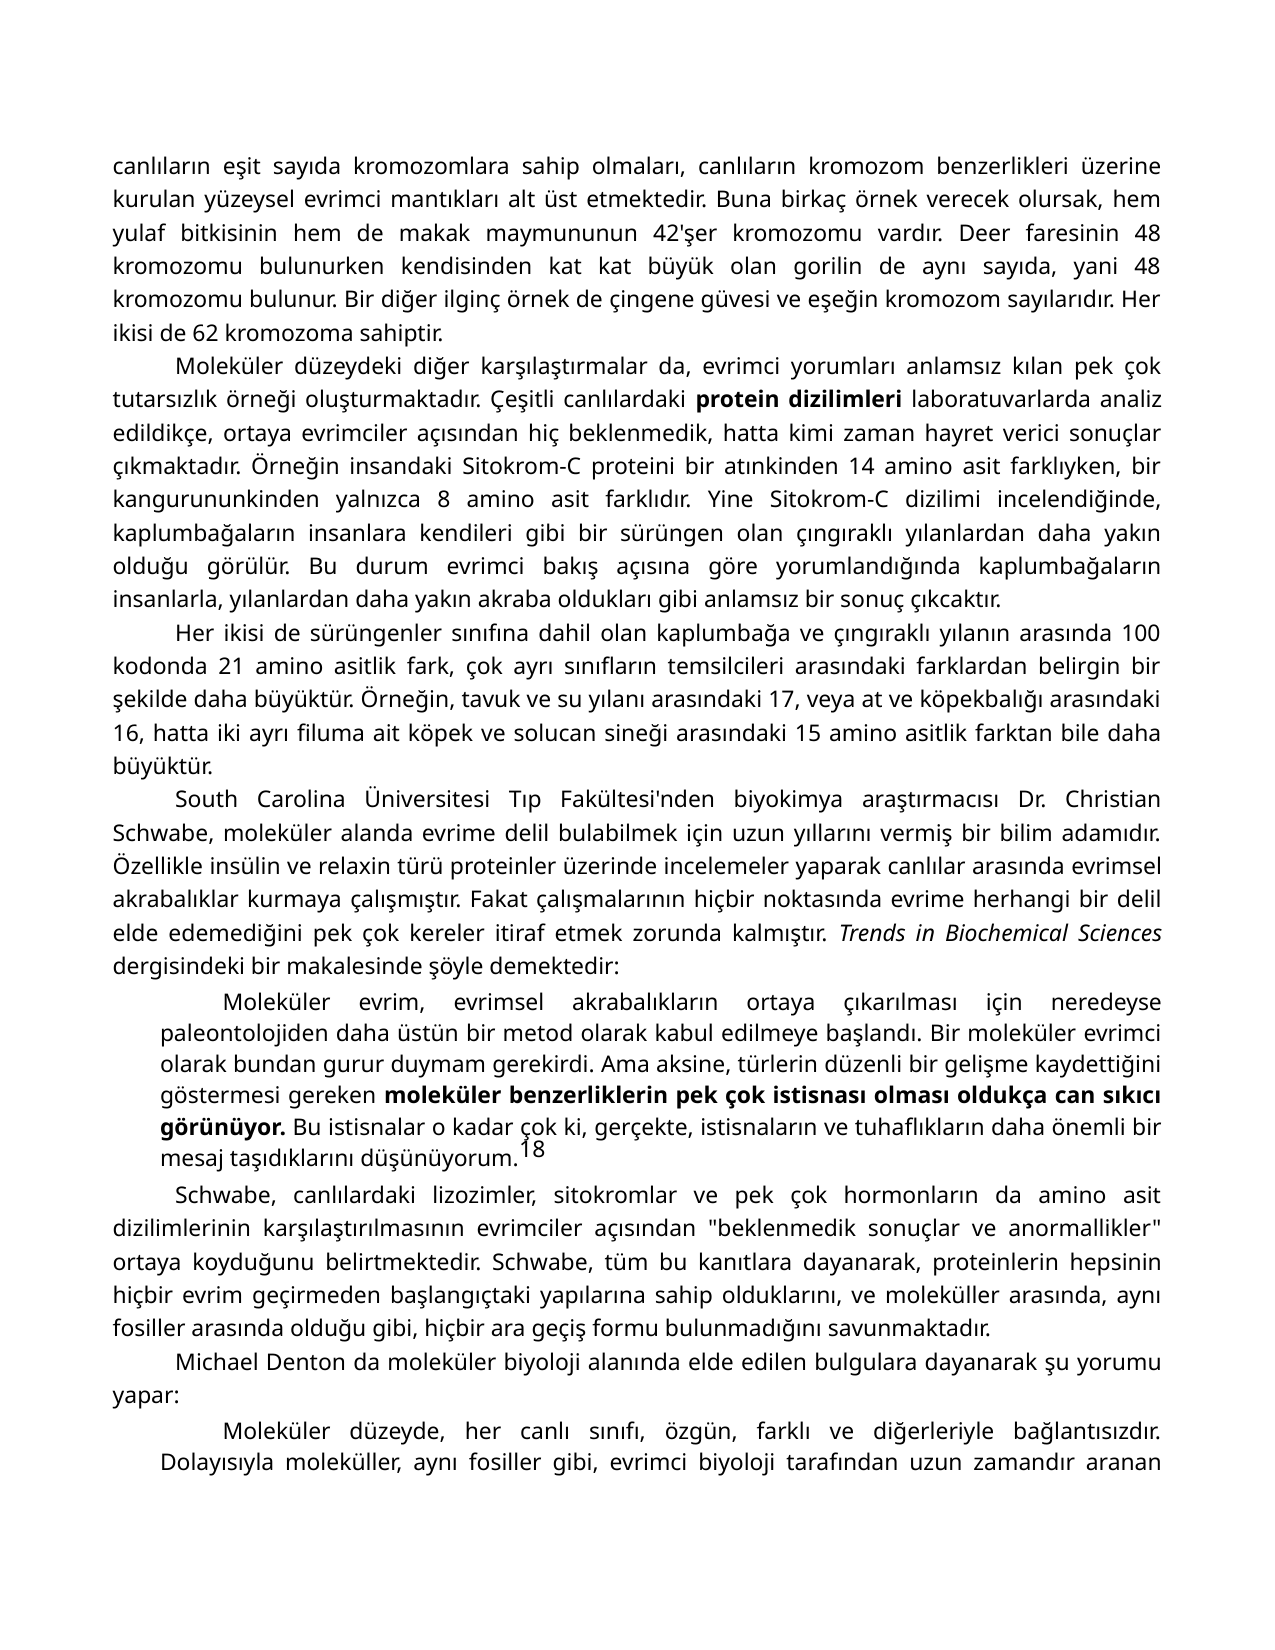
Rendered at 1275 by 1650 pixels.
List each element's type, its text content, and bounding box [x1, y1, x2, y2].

text Schwabe, canlılardaki lizozimler, sitokromlar ve pek çok hormonların da amino asit dizilimlerinin karşılaştırılmasının evrimciler açısından "beklenmedik sonuçlar ve anormallikler" ortaya koyduğunu belirtmektedir. Schwabe, tüm bu kanıtlara dayanarak, proteinlerin hepsinin hiçbir evrim geçirmeden başlangıçtaki yapılarına sahip olduklarını, ve moleküller arasında, aynı fosiller arasında olduğu gibi, hiçbir ara geçiş formu bulunmadığını savunmaktadır. [112, 1177, 1162, 1343]
text canlıların eşit sayıda kromozomlara sahip olmaları, canlıların kromozom benzerlikleri üzerine kurulan yüzeysel evrimci mantıkları alt üst etmektedir. Buna birkaç örnek verecek olursak, hem yulaf bitkisinin hem de makak maymununun 42'şer kromozomu vardır. Deer faresinin 48 kromozomu bulunurken kendisinden kat kat büyük olan gorilin de aynı sayıda, yani 48 kromozomu bulunur. Bir diğer ilginç örnek de çingene güvesi ve eşeğin kromozom sayılarıdır. Her ikisi de 62 kromozoma sahiptir. [112, 148, 1162, 348]
text Moleküler düzeyde, her canlı sınıfı, özgün, farklı ve diğerleriyle bağlantısızdır. Dolayısıyla moleküller, aynı fosiller gibi, evrimci biyoloji tarafından uzun zamandır aranan [160, 1414, 1162, 1477]
text Her ikisi de sürüngenler sınıfına dahil olan kaplumbağa ve çıngıraklı yılanın arasında 100 kodonda 21 amino asitlik fark, çok ayrı sınıfların temsilcileri arasındaki farklardan belirgin bir şekilde daha büyüktür. Örneğin, tavuk ve su yılanı arasındaki 17, veya at ve köpekbalığı arasındaki 16, hatta iki ayrı filuma ait köpek ve solucan sineği arasındaki 15 amino asitlik farktan bile daha büyüktür. [112, 614, 1162, 781]
text Michael Denton da moleküler biyoloji alanında elde edilen bulgulara dayanarak şu yorumu yapar: [112, 1343, 1162, 1410]
text Moleküler düzeydeki diğer karşılaştırmalar da, evrimci yorumları anlamsız kılan pek çok tutarsızlık örneği oluşturmaktadır. Çeşitli canlılardaki protein dizilimleri laboratuvarlarda analiz edildikçe, ortaya evrimciler açısından hiç beklenmedik, hatta kimi zaman hayret verici sonuçlar çıkmaktadır. Örneğin insandaki Sitokrom-C proteini bir atınkinden 14 amino asit farklıyken, bir kangurununkinden yalnızca 8 amino asit farklıdır. Yine Sitokrom-C dizilimi incelendiğinde, kaplumbağaların insanlara kendileri gibi bir sürüngen olan çıngıraklı yılanlardan daha yakın olduğu görülür. Bu durum evrimci bakış açısına göre yorumlandığında kaplumbağaların insanlarla, yılanlardan daha yakın akraba oldukları gibi anlamsız bir sonuç çıkcaktır. [112, 348, 1162, 614]
text South Carolina Üniversitesi Tıp Fakültesi'nden biyokimya araştırmacısı Dr. Christian Schwabe, moleküler alanda evrime delil bulabilmek için uzun yıllarını vermiş bir bilim adamıdır. Özellikle insülin ve relaxin türü proteinler üzerinde incelemeler yaparak canlılar arasında evrimsel akrabalıklar kurmaya çalışmıştır. Fakat çalışmalarının hiçbir noktasında evrime herhangi bir delil elde edemediğini pek çok kereler itiraf etmek zorunda kalmıştır. Trends in Biochemical Sciences dergisindeki bir makalesinde şöyle demektedir: [112, 781, 1162, 981]
text Moleküler evrim, evrimsel akrabalıkların ortaya çıkarılması için neredeyse paleontolojiden daha üstün bir metod olarak kabul edilmeye başlandı. Bir moleküler evrimci olarak bundan gurur duymam gerekirdi. Ama aksine, türlerin düzenli bir gelişme kaydettiğini göstermesi gereken moleküler benzerliklerin pek çok istisnası olması oldukça can sıkıcı görünüyor. Bu istisnalar o kadar çok ki, gerçekte, istisnaların ve tuhaflıkların daha önemli bir mesaj taşıdıklarını düşünüyorum.18 [160, 985, 1162, 1173]
